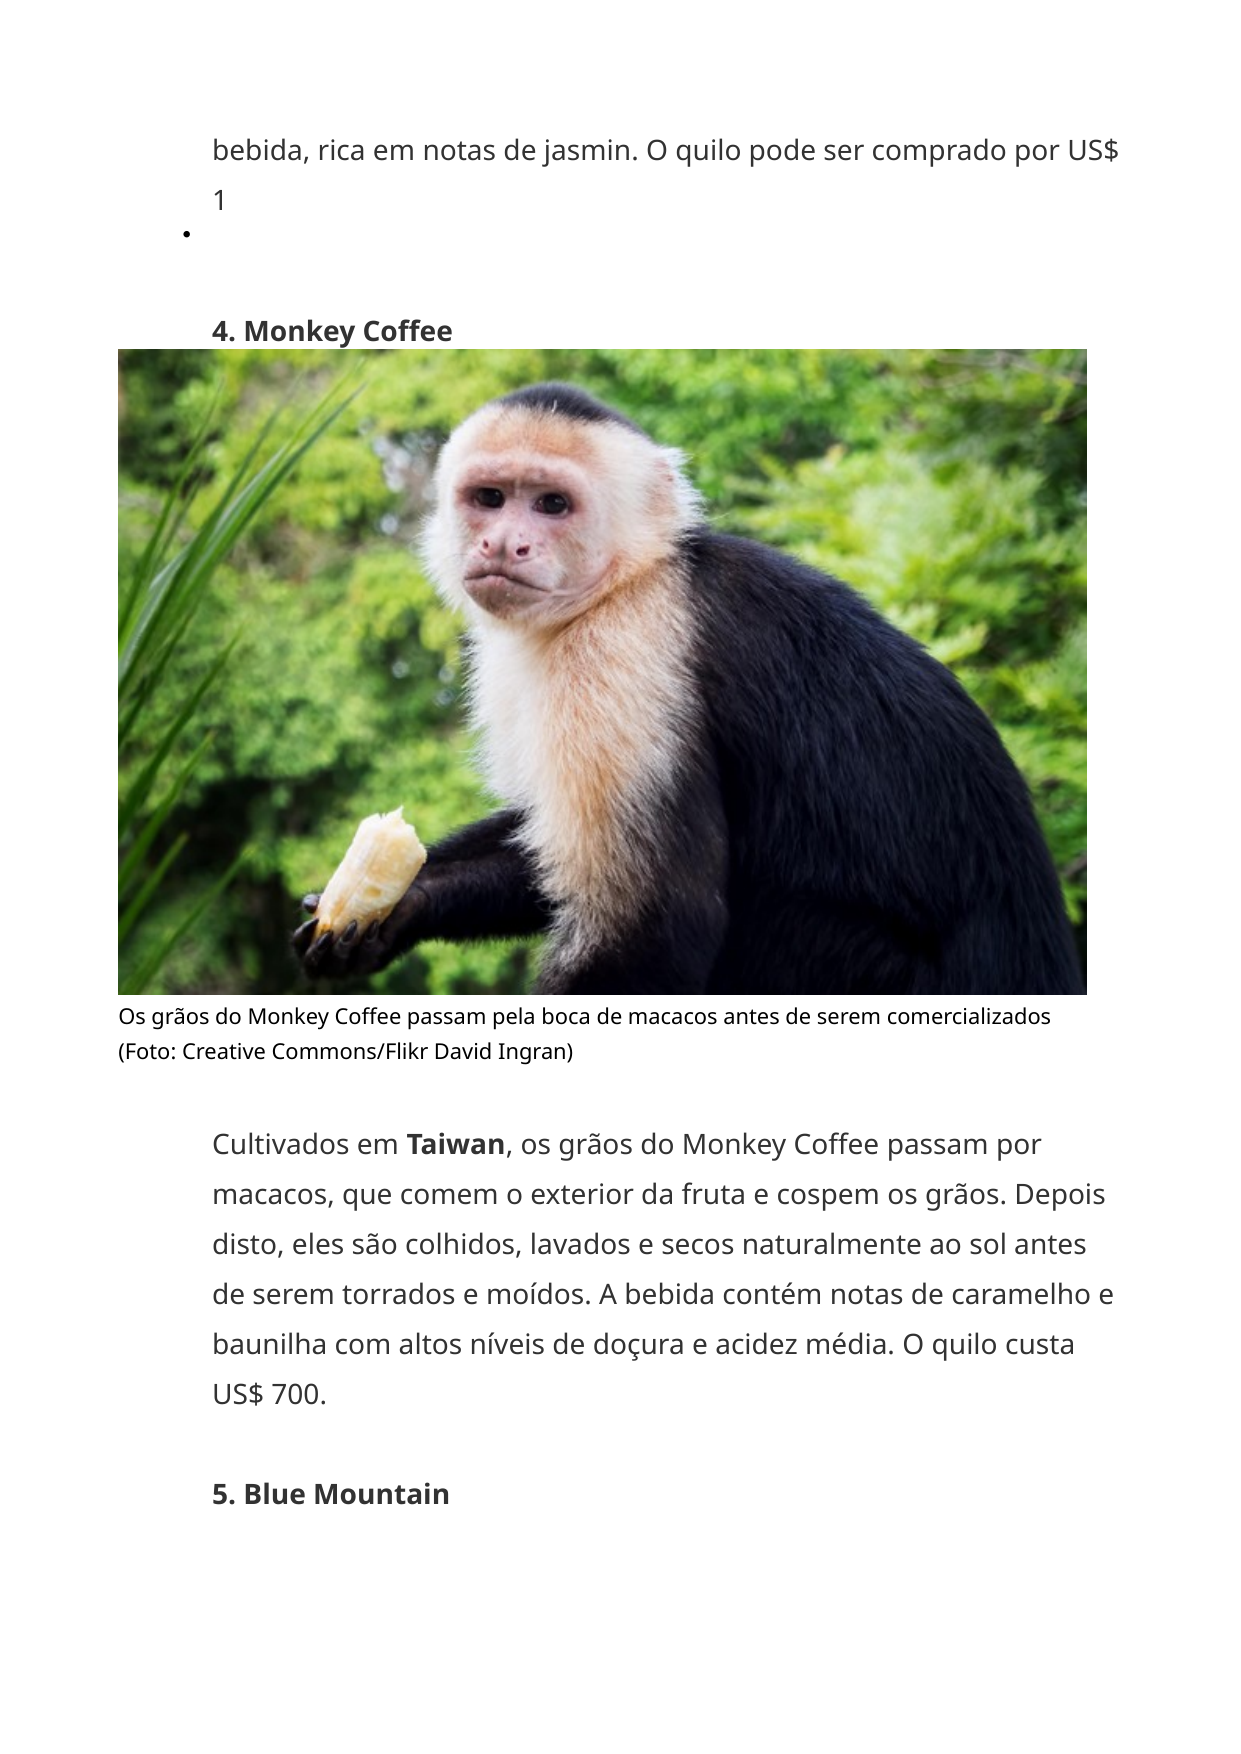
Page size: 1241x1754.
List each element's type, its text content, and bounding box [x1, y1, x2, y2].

text 4. Monkey Coffee [212, 249, 1122, 349]
text Os grãos do Monkey Coffee passam pela boca de macacos antes de serem comercializados (Foto: Creative Commons/Flikr David Ingran) [118, 349, 1089, 1066]
text bebida, rica em notas de jasmin. O quilo pode ser comprado por US$ 1 [212, 118, 1122, 218]
text Cultivados em Taiwan, os grãos do Monkey Coffee passam por macacos, que comem o exterior da fruta e cospem os grãos. Depois disto, eles são colhidos, lavados e secos naturalmente ao sol antes de serem torrados e moídos. A bebida contém notas de caramelho e baunilha com altos níveis de doçura e acidez média. O quilo custa US$ 700. 5. Blue Mountain [212, 1113, 1122, 1513]
picture [118, 349, 1087, 995]
